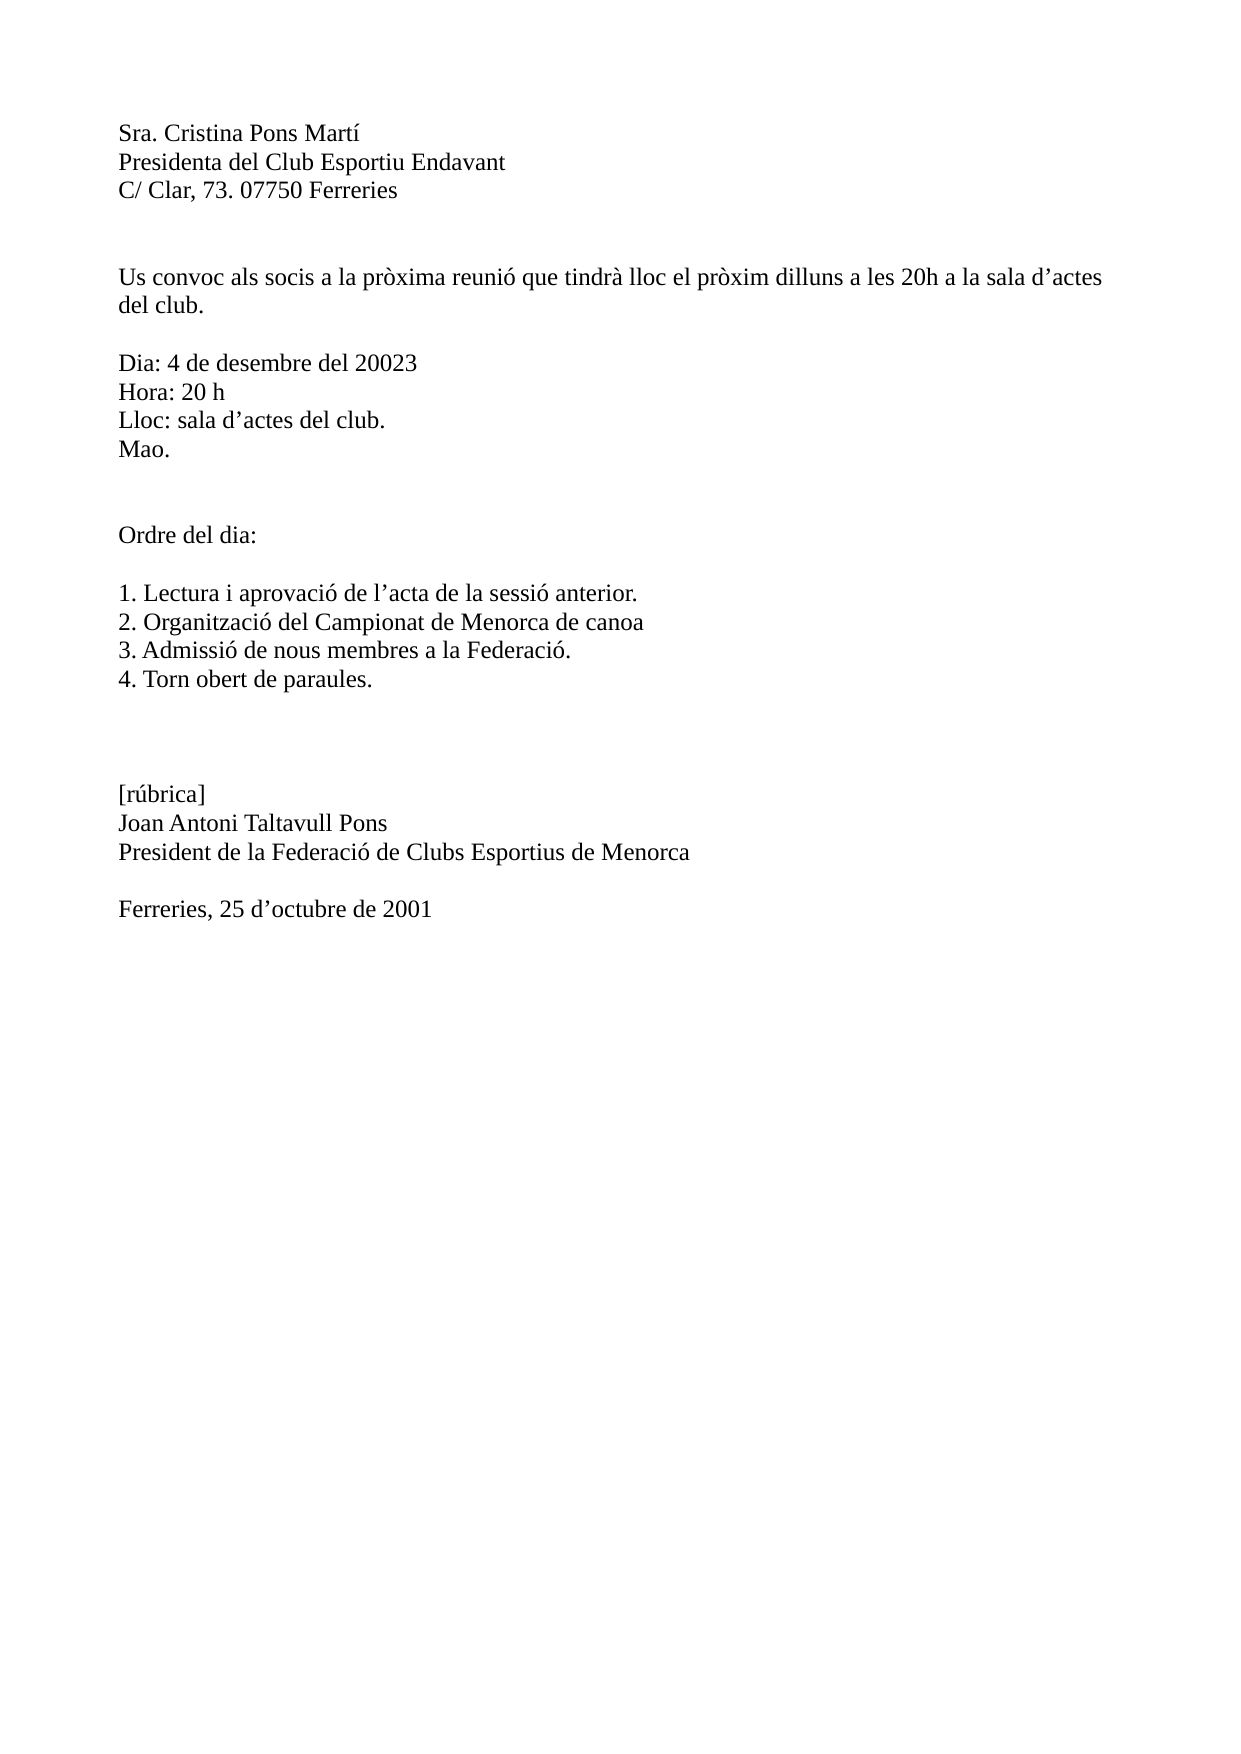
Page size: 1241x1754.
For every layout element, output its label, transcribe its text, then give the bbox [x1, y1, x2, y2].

text Joan Antoni Taltavull Pons [118, 808, 1122, 837]
text 4. Torn obert de paraules. [118, 664, 1122, 693]
text C/ Clar, 73. 07750 Ferreries [118, 176, 1122, 204]
text Us convoc als socis a la pròxima reunió que tindrà lloc el pròxim dilluns a les 20h a la sala d’actes del club. [118, 262, 1122, 319]
text [rúbrica] [118, 779, 1122, 808]
text Sra. Cristina Pons Martí [118, 118, 1122, 147]
text 3. Admissió de nous membres a la Federació. [118, 636, 1122, 664]
text Ferreries, 25 d’octubre de 2001 [118, 894, 1122, 923]
text President de la Federació de Clubs Esportius de Menorca [118, 837, 1122, 866]
text Lloc: sala d’actes del club. [118, 406, 1122, 434]
text 2. Organització del Campionat de Menorca de canoa [118, 607, 1122, 636]
text Ordre del dia: [118, 521, 1122, 549]
text Mao. [118, 434, 1122, 463]
text Hora: 20 h [118, 377, 1122, 406]
text Dia: 4 de desembre del 20023 [118, 348, 1122, 377]
text Presidenta del Club Esportiu Endavant [118, 147, 1122, 176]
text 1. Lectura i aprovació de l’acta de la sessió anterior. [118, 578, 1122, 607]
